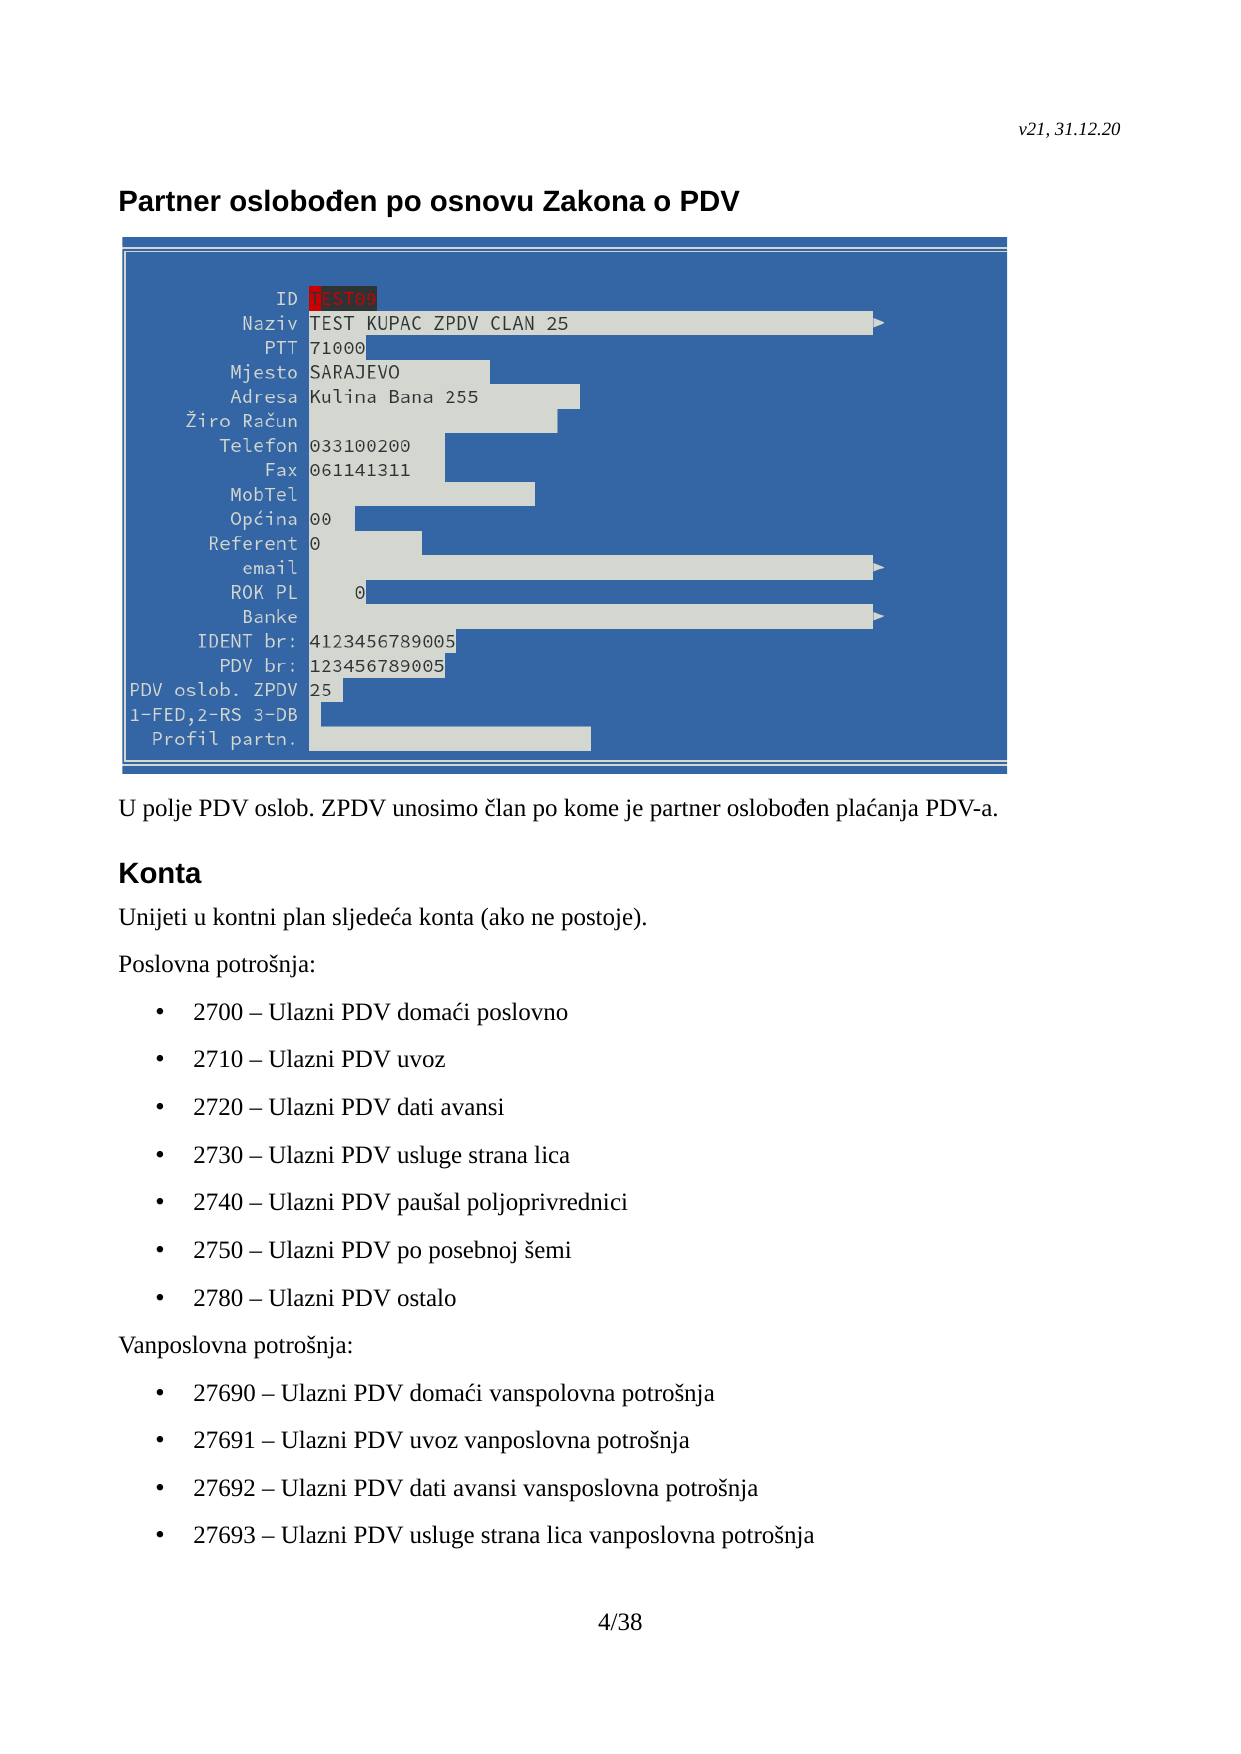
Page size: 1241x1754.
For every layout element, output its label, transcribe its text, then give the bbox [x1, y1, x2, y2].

text U polje PDV oslob. ZPDV unosimo član po kome je partner oslobođen plaćanja PDV-a. [118, 793, 1122, 822]
text Unijeti u kontni plan sljedeća konta (ako ne postoje). [118, 902, 1122, 931]
list 27692 – Ulazni PDV dati avansi vansposlovna potrošnja [156, 1473, 1122, 1502]
list 2700 – Ulazni PDV domaći poslovno [156, 997, 1122, 1026]
picture [122, 237, 1008, 774]
list 27691 – Ulazni PDV uvoz vanposlovna potrošnja [156, 1425, 1122, 1454]
subtitle Partner oslobođen po osnovu Zakona o PDV [118, 184, 1122, 217]
list 2780 – Ulazni PDV ostalo [156, 1283, 1122, 1311]
list 2720 – Ulazni PDV dati avansi [156, 1092, 1122, 1121]
list 27690 – Ulazni PDV domaći vanspolovna potrošnja [156, 1378, 1122, 1407]
text Poslovna potrošnja: [118, 949, 1122, 978]
subtitle Konta [118, 856, 1122, 889]
list 2740 – Ulazni PDV paušal poljoprivrednici [156, 1187, 1122, 1216]
list 2750 – Ulazni PDV po posebnoj šemi [156, 1235, 1122, 1264]
list 2730 – Ulazni PDV usluge strana lica [156, 1140, 1122, 1168]
list 2710 – Ulazni PDV uvoz [156, 1044, 1122, 1073]
list 27693 – Ulazni PDV usluge strana lica vanposlovna potrošnja [156, 1521, 1122, 1549]
text Vanposlovna potrošnja: [118, 1330, 1122, 1359]
